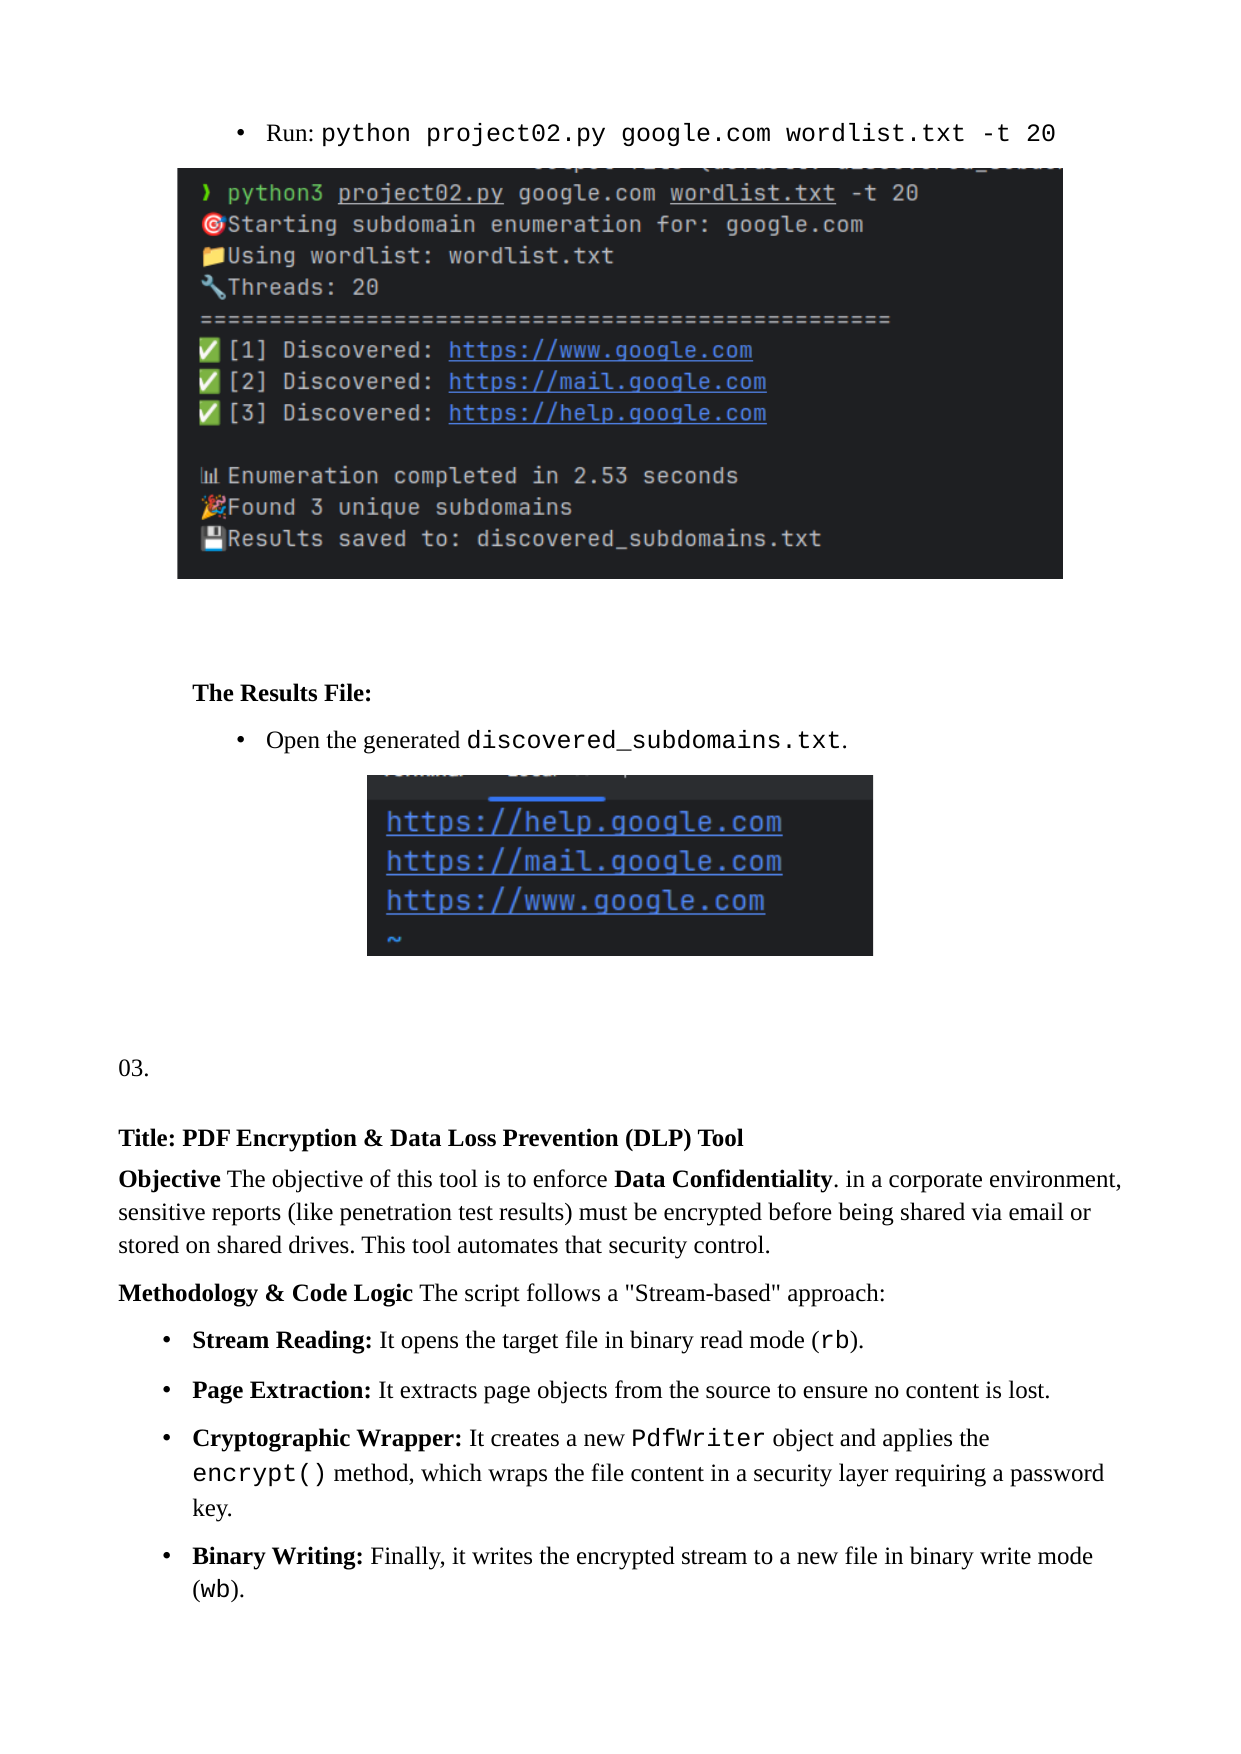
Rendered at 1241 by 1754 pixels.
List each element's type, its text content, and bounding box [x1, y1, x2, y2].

subtitle Title: PDF Encryption & Data Loss Prevention (DLP) Tool [118, 1123, 1122, 1152]
list Page Extraction: It extracts page objects from the source to ensure no content is lost. [162, 1376, 1122, 1404]
list Run: python project02.py google.com wordlist.txt -t 20 [236, 118, 1122, 149]
picture [367, 775, 874, 956]
list Stream Reading: It opens the target file in binary read mode (rb). [162, 1326, 1122, 1356]
picture [177, 168, 1063, 579]
text Objective The objective of this tool is to enforce Data Confidentiality. in a corporate environment, sensitive reports (like penetration test results) must be encrypted before being shared via email or stored on shared drives. This tool automates that security control. [118, 1164, 1122, 1259]
list Open the generated discovered_subdomains.txt. [236, 725, 1122, 756]
list Binary Writing: Finally, it writes the encrypted stream to a new file in binary write mode (wb). [162, 1541, 1122, 1605]
list Cryptographic Wrapper: It creates a new PdfWriter object and applies the encrypt() method, which wraps the file content in a security layer requiring a password key. [162, 1423, 1122, 1522]
list The Results File: [162, 678, 1122, 707]
text Methodology & Code Logic The script follows a "Stream-based" approach: [118, 1278, 1122, 1307]
text 03. [118, 1053, 1122, 1082]
